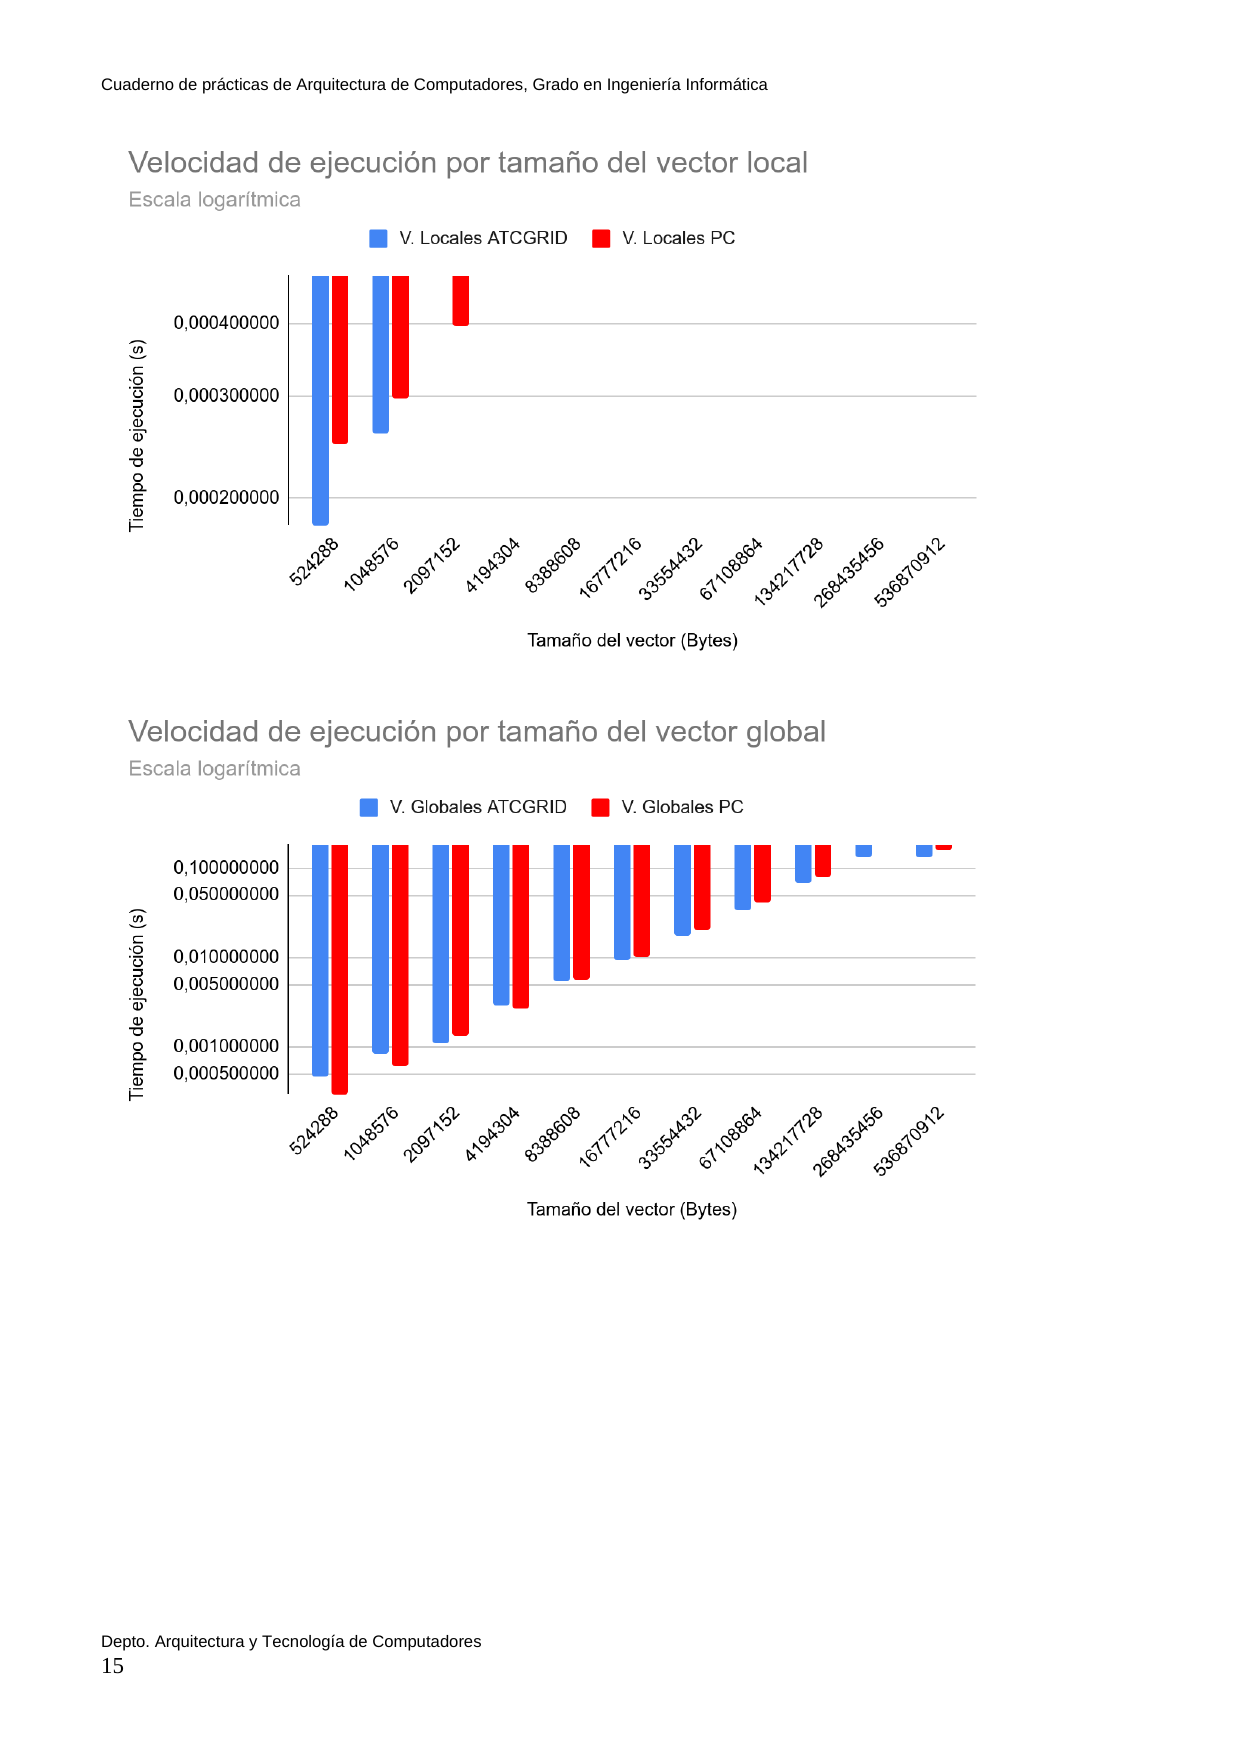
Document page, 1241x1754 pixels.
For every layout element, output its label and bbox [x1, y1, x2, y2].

picture [100, 690, 1003, 1247]
picture [100, 120, 1004, 678]
